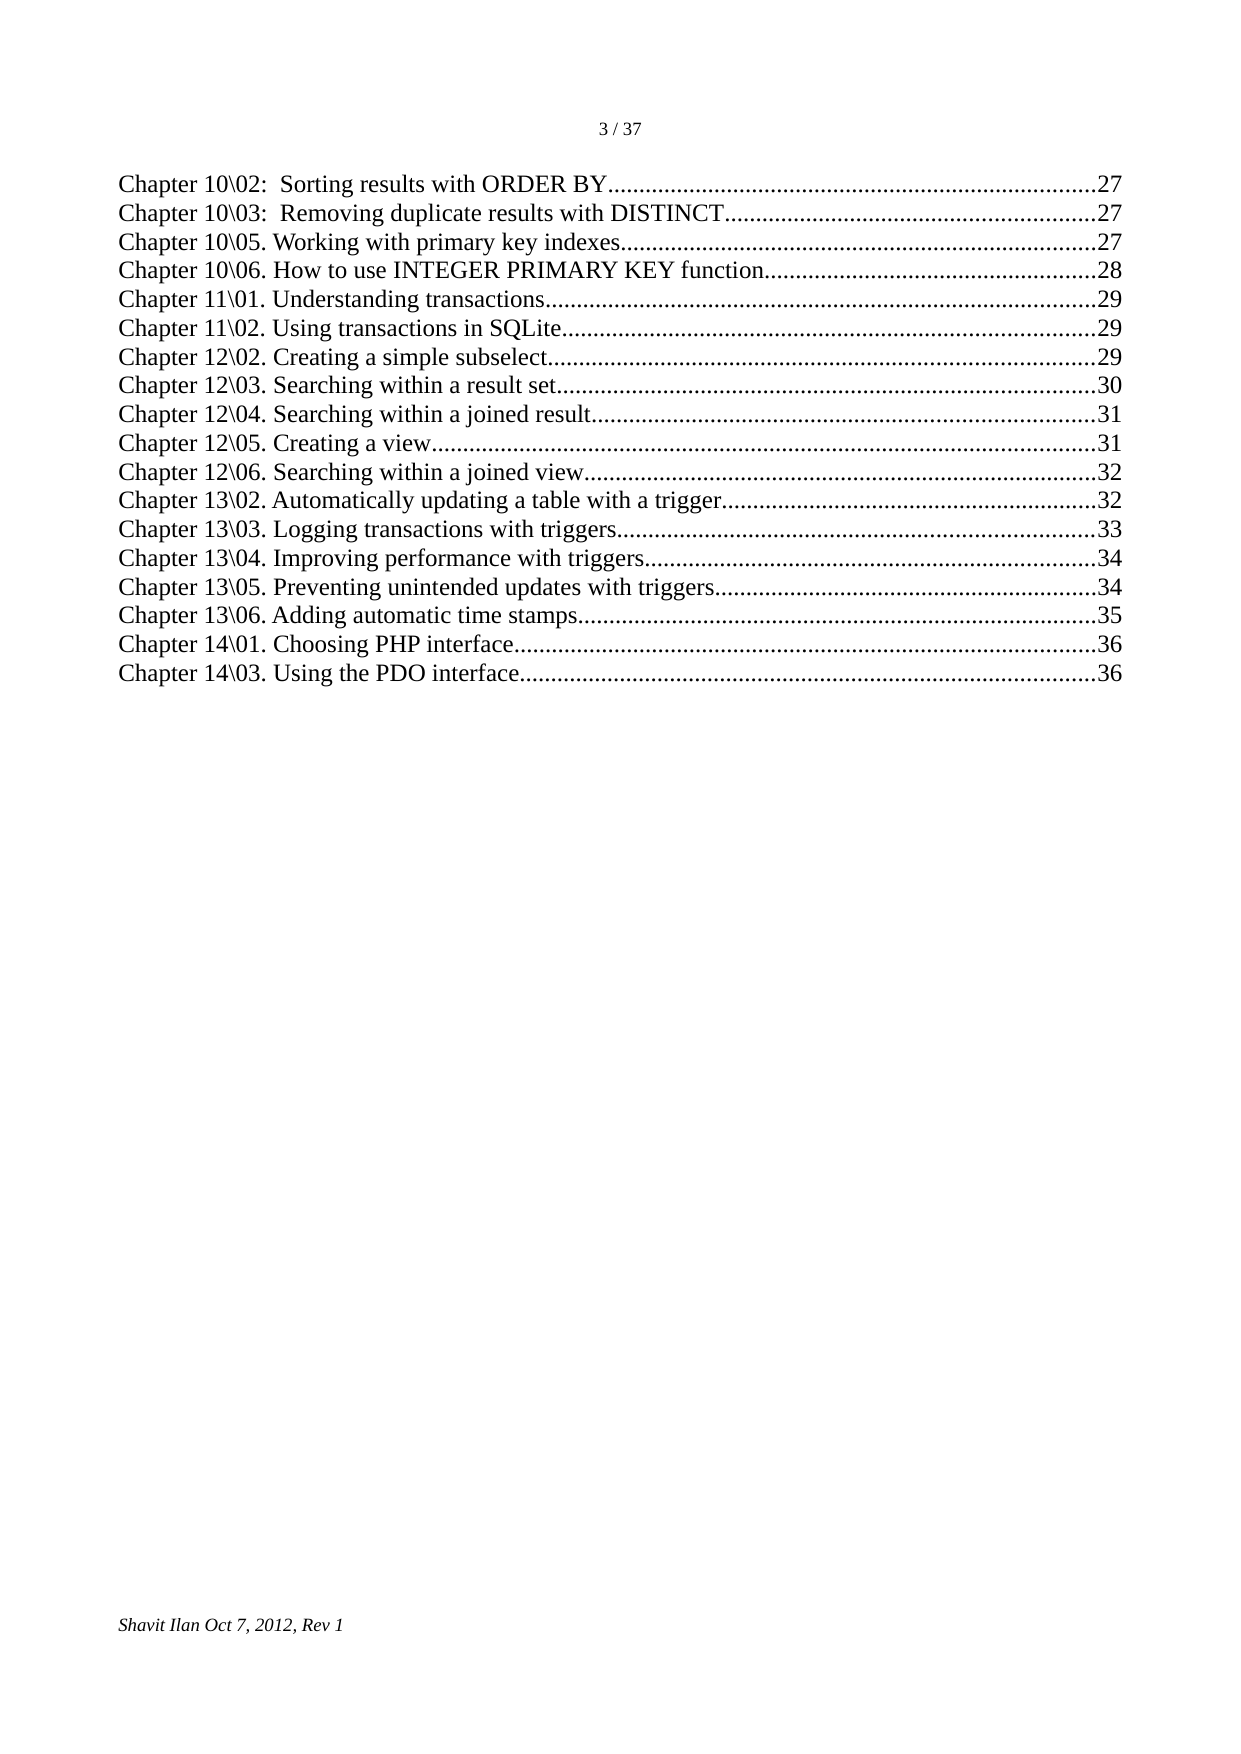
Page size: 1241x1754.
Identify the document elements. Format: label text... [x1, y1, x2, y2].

text Chapter 12\02. Creating a simple subselect 29 [118, 342, 1122, 370]
text Chapter 11\01. Understanding transactions 29 [118, 284, 1122, 313]
text Chapter 13\06. Adding automatic time stamps 35 [118, 600, 1122, 629]
text Chapter 13\02. Automatically updating a table with a trigger 32 [118, 485, 1122, 514]
text Chapter 13\04. Improving performance with triggers 34 [118, 543, 1122, 572]
text Chapter 14\03. Using the PDO interface 36 [118, 658, 1122, 687]
text Chapter 10\05. Working with primary key indexes 27 [118, 227, 1122, 255]
text Chapter 10\02: Sorting results with ORDER BY 27 [118, 169, 1122, 198]
text Chapter 12\03. Searching within a result set 30 [118, 370, 1122, 399]
text Chapter 12\05. Creating a view 31 [118, 428, 1122, 457]
text Chapter 11\02. Using transactions in SQLite 29 [118, 313, 1122, 342]
text Chapter 12\04. Searching within a joined result 31 [118, 399, 1122, 428]
text Chapter 10\03: Removing duplicate results with DISTINCT 27 [118, 198, 1122, 227]
text Chapter 13\03. Logging transactions with triggers 33 [118, 514, 1122, 543]
text Chapter 14\01. Choosing PHP interface 36 [118, 629, 1122, 658]
text Chapter 12\06. Searching within a joined view 32 [118, 457, 1122, 485]
text Chapter 13\05. Preventing unintended updates with triggers 34 [118, 572, 1122, 600]
text Chapter 10\06. How to use INTEGER PRIMARY KEY function 28 [118, 255, 1122, 284]
